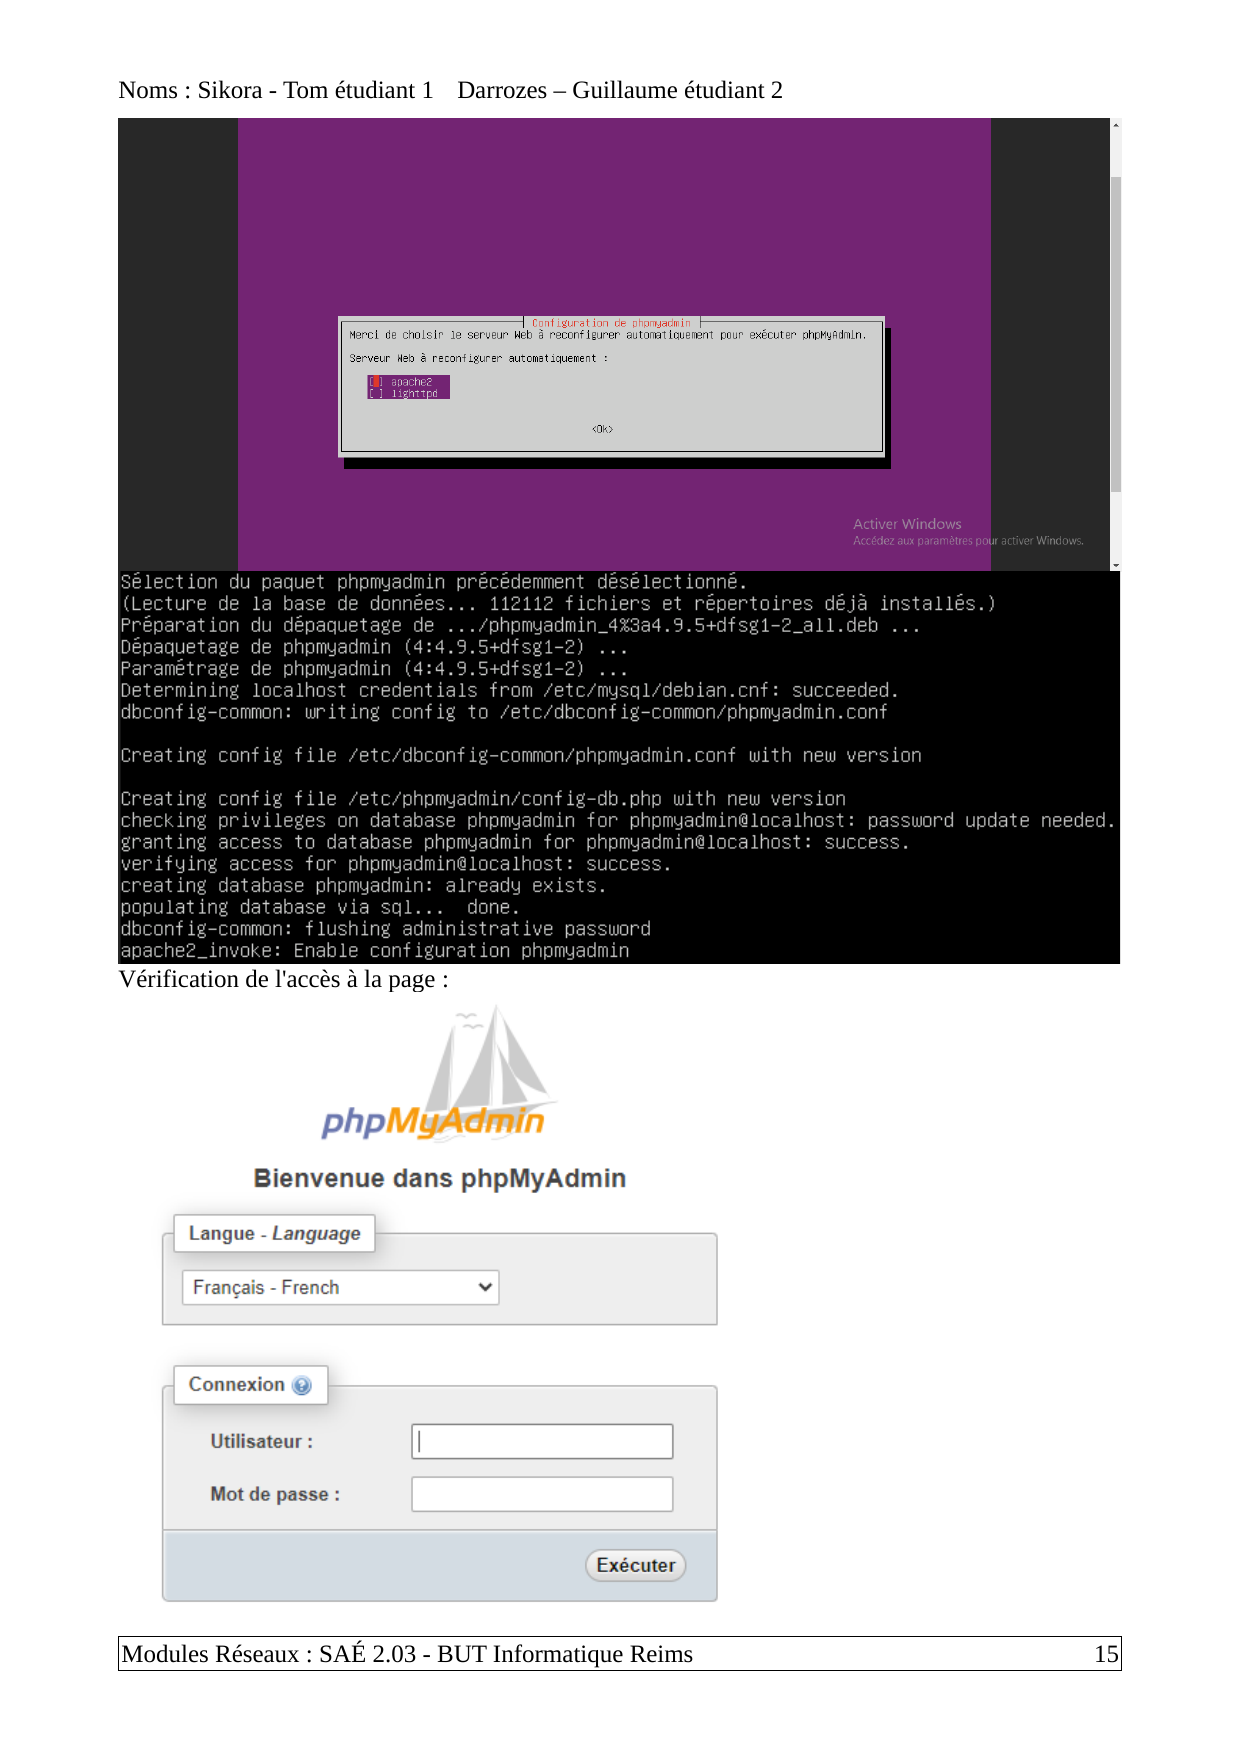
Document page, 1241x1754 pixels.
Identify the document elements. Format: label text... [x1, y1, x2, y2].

text Vérification de l'accès à la page : [118, 964, 1122, 993]
